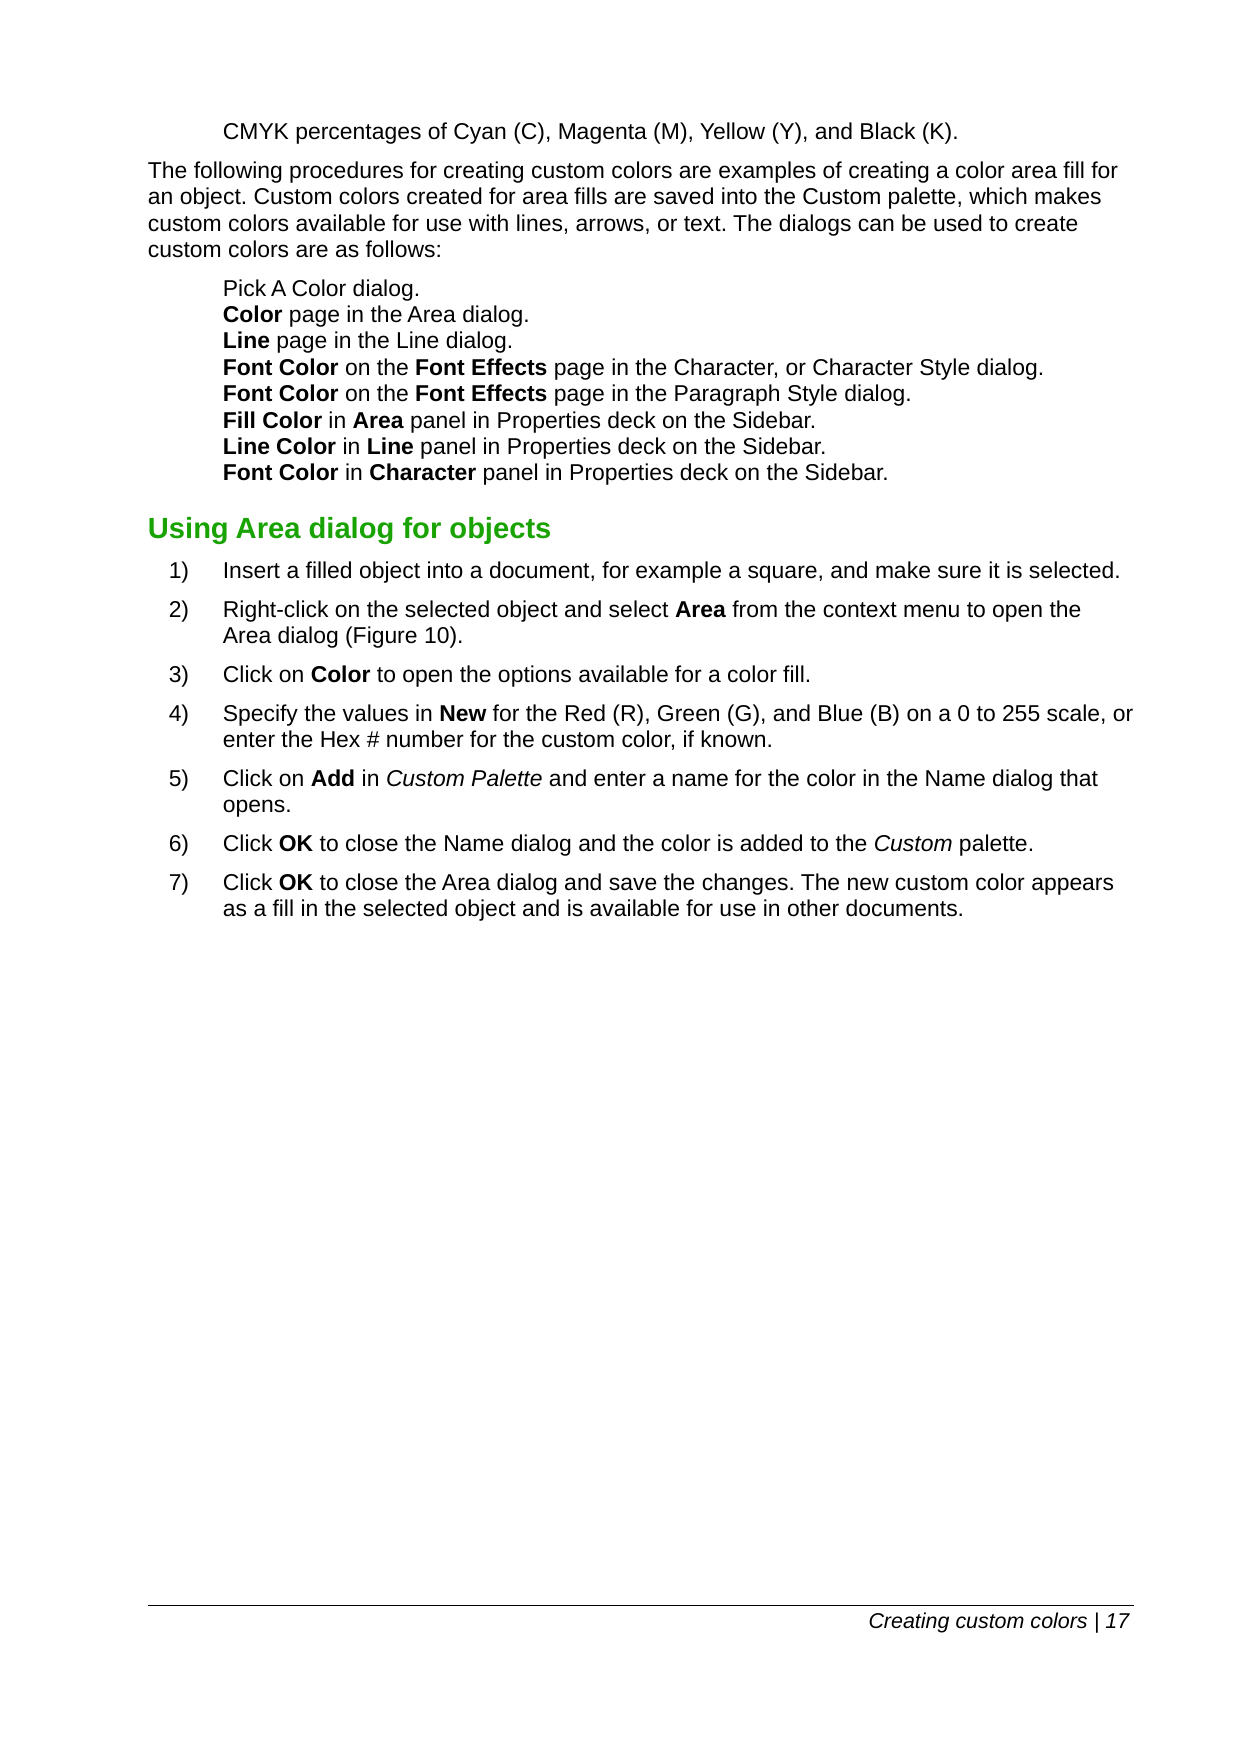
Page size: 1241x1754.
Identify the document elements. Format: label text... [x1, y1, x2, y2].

list Right-click on the selected object and select Area from the context menu to open the Area dialog (Figure 10). [189, 596, 1134, 648]
list Font Color on the Font Effects page in the Character, or Character Style dialog. [223, 354, 1134, 380]
list Insert a filled object into a document, for example a square, and make sure it is selected. [189, 557, 1134, 583]
list Color page in the Area dialog. [223, 301, 1134, 327]
list Pick A Color dialog. [223, 275, 1134, 301]
list Click OK to close the Name dialog and the color is added to the Custom palette. [189, 830, 1134, 856]
list CMYK percentages of Cyan (C), Magenta (M), Yellow (Y), and Black (K). [223, 118, 1134, 144]
subtitle Using Area dialog for objects [148, 511, 1134, 544]
text The following procedures for creating custom colors are examples of creating a color area fill for an object. Custom colors created for area fills are saved into the Custom palette, which makes custom colors available for use with lines, arrows, or text. The dialogs can be used to create custom colors are as follows: [148, 157, 1134, 262]
list Click on Add in Custom Palette and enter a name for the color in the Name dialog that opens. [189, 765, 1134, 817]
list Click OK to close the Area dialog and save the changes. The new custom color appears as a fill in the selected object and is available for use in other documents. [189, 869, 1134, 922]
list Font Color on the Font Effects page in the Paragraph Style dialog. [223, 380, 1134, 407]
list Line page in the Line dialog. [223, 327, 1134, 354]
list Line Color in Line panel in Properties deck on the Sidebar. [223, 433, 1134, 459]
list Specify the values in New for the Red (R), Green (G), and Blue (B) on a 0 to 255 scale, or enter the Hex # number for the custom color, if known. [189, 699, 1134, 752]
list Font Color in Character panel in Properties deck on the Sidebar. [223, 459, 1134, 486]
list Click on Color to open the options available for a color fill. [189, 661, 1134, 687]
list Fill Color in Area panel in Properties deck on the Sidebar. [223, 407, 1134, 433]
